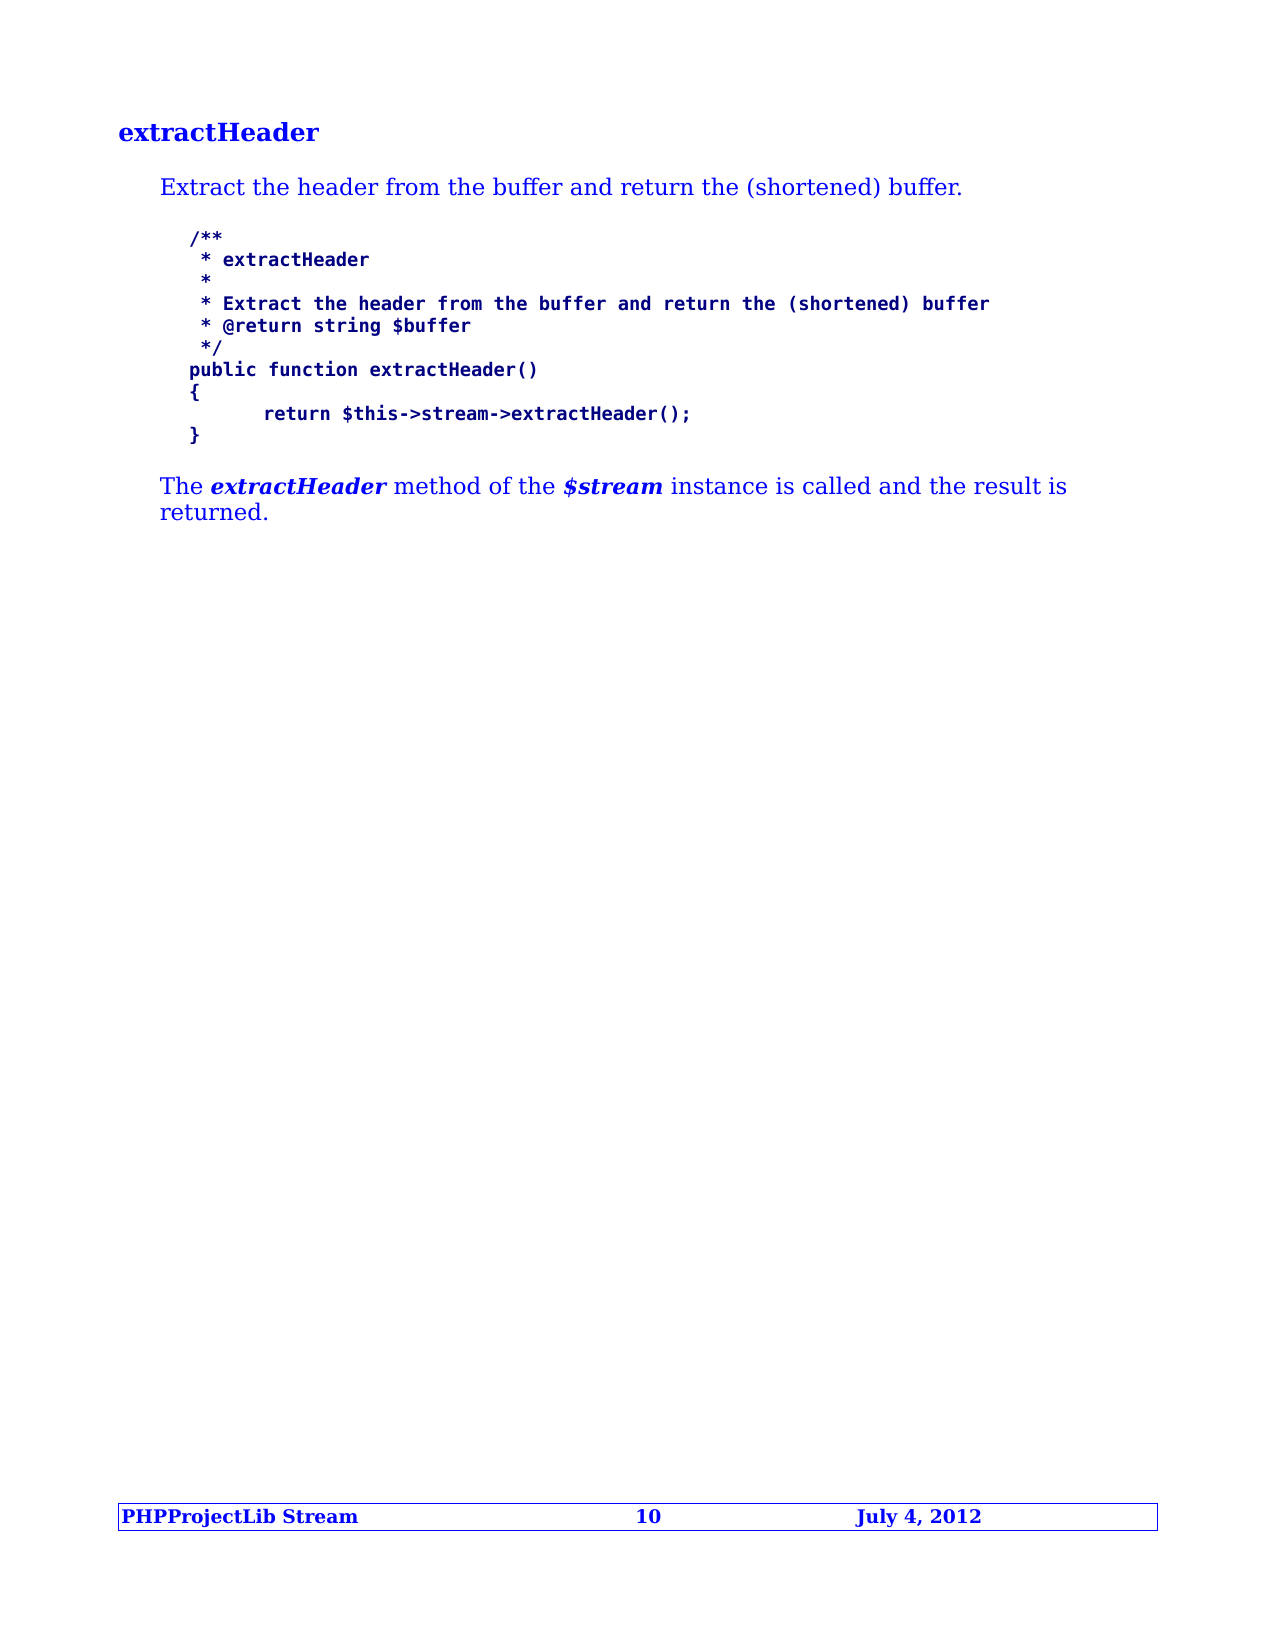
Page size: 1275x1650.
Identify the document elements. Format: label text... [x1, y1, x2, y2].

list /** [189, 227, 1157, 249]
list */ [189, 337, 1157, 359]
list * @return string $buffer [189, 315, 1157, 337]
title extractHeader [118, 118, 1157, 147]
text Extract the header from the buffer and return the (shortened) buffer. [159, 174, 1157, 201]
list public function extractHeader() [189, 359, 1157, 381]
list { [189, 381, 1157, 402]
list * [189, 271, 1157, 293]
list } [189, 424, 1157, 446]
list * Extract the header from the buffer and return the (shortened) buffer [189, 293, 1157, 315]
text The extractHeader method of the $stream instance is called and the result is returned. [159, 473, 1157, 526]
list return $this->stream->extractHeader(); [189, 402, 1157, 424]
list * extractHeader [189, 249, 1157, 271]
